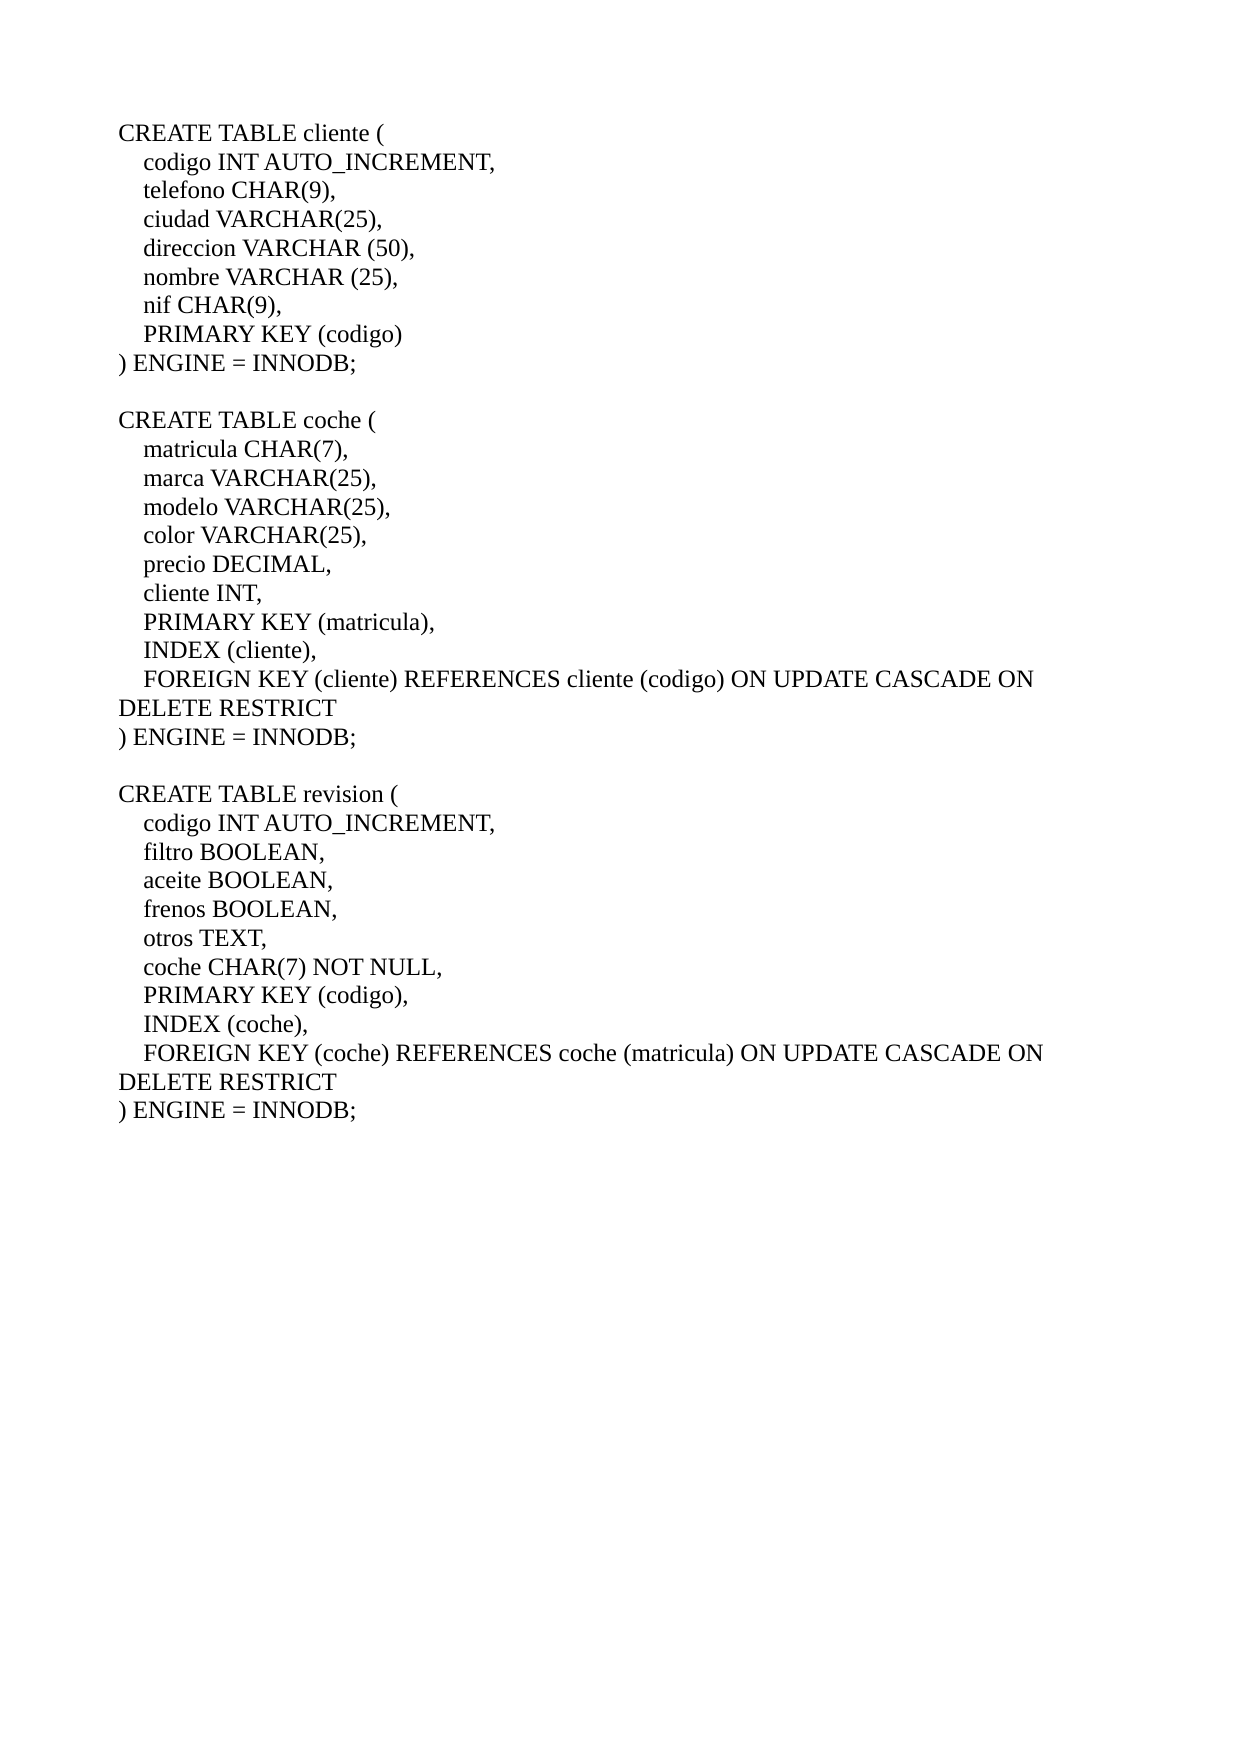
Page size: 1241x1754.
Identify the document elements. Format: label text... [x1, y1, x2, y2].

text FOREIGN KEY (cliente) REFERENCES cliente (codigo) ON UPDATE CASCADE ON DELETE RESTRICT [118, 664, 1122, 722]
text nombre VARCHAR (25), [118, 262, 1122, 291]
text PRIMARY KEY (matricula), [118, 607, 1122, 636]
text ) ENGINE = INNODB; [118, 1096, 1122, 1124]
text PRIMARY KEY (codigo), [118, 981, 1122, 1009]
text CREATE TABLE coche ( [118, 406, 1122, 434]
text ) ENGINE = INNODB; [118, 722, 1122, 751]
text codigo INT AUTO_INCREMENT, [118, 147, 1122, 176]
text modelo VARCHAR(25), [118, 492, 1122, 521]
text color VARCHAR(25), [118, 521, 1122, 549]
text codigo INT AUTO_INCREMENT, [118, 808, 1122, 837]
text ) ENGINE = INNODB; [118, 348, 1122, 377]
text FOREIGN KEY (coche) REFERENCES coche (matricula) ON UPDATE CASCADE ON DELETE RESTRICT [118, 1038, 1122, 1096]
text telefono CHAR(9), [118, 176, 1122, 204]
text aceite BOOLEAN, [118, 866, 1122, 894]
text CREATE TABLE revision ( [118, 779, 1122, 808]
text otros TEXT, [118, 923, 1122, 952]
text marca VARCHAR(25), [118, 463, 1122, 492]
text direccion VARCHAR (50), [118, 233, 1122, 262]
text coche CHAR(7) NOT NULL, [118, 952, 1122, 981]
text cliente INT, [118, 578, 1122, 607]
text CREATE TABLE cliente ( [118, 118, 1122, 147]
text nif CHAR(9), [118, 291, 1122, 319]
text ciudad VARCHAR(25), [118, 204, 1122, 233]
text filtro BOOLEAN, [118, 837, 1122, 866]
text PRIMARY KEY (codigo) [118, 319, 1122, 348]
text matricula CHAR(7), [118, 434, 1122, 463]
text frenos BOOLEAN, [118, 894, 1122, 923]
text INDEX (cliente), [118, 636, 1122, 664]
text precio DECIMAL, [118, 549, 1122, 578]
text INDEX (coche), [118, 1009, 1122, 1038]
